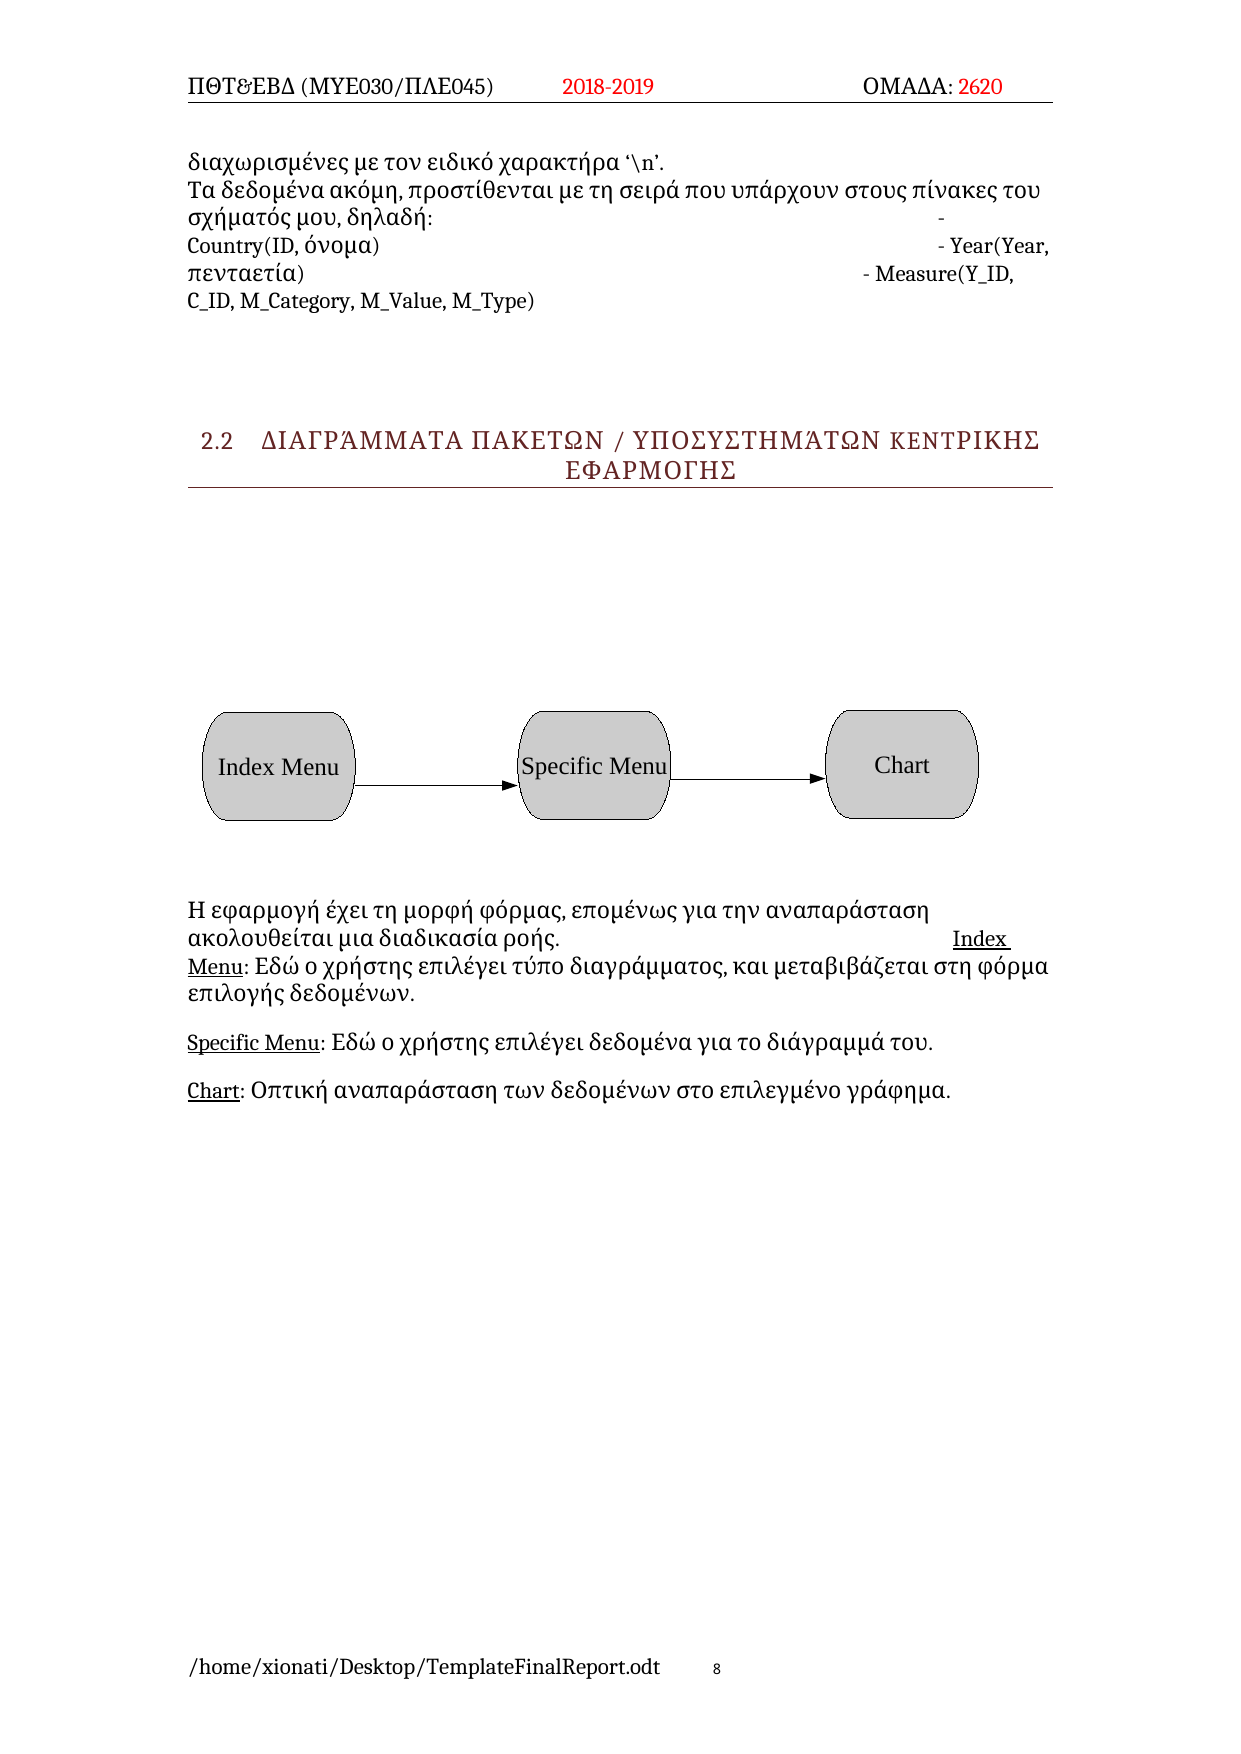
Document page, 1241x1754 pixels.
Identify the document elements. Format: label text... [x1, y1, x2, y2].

text Η εφαρμογή έχει τη μορφή φόρμας, επομένως για την αναπαράσταση ακολουθείται μια διαδικασία ροής. Index Menu: Εδώ ο χρήστης επιλέγει τύπο διαγράμματος, και μεταβιβάζεται στη φόρμα επιλογής δεδομένων. [187, 898, 1053, 1007]
text Specific Menu: Εδώ ο χρήστης επιλέγει δεδομένα για το διάγραμμά του. [187, 1029, 1053, 1056]
text διαχωρισμένες με τον ειδικό χαρακτήρα ‘\n’. Τα δεδομένα ακόμη, προστίθενται με τη σειρά που υπάρχουν στους πίνακες του σχήματός μου, δηλαδή: - Country(ID, όνομα) - Year(Year, πενταετία) - Measure(Y_ID, C_ID, M_Category, M_Value, M_Type) [187, 150, 1053, 314]
text Chart: Οπτική αναπαράσταση των δεδομένων στο επιλεγμένο γράφημα. [187, 1078, 1053, 1104]
subtitle Διαγράμματα ΠΑΚΕΤΩΝ / υποσυστημάτων kentρικησ εφαρμογησ [187, 427, 1053, 488]
